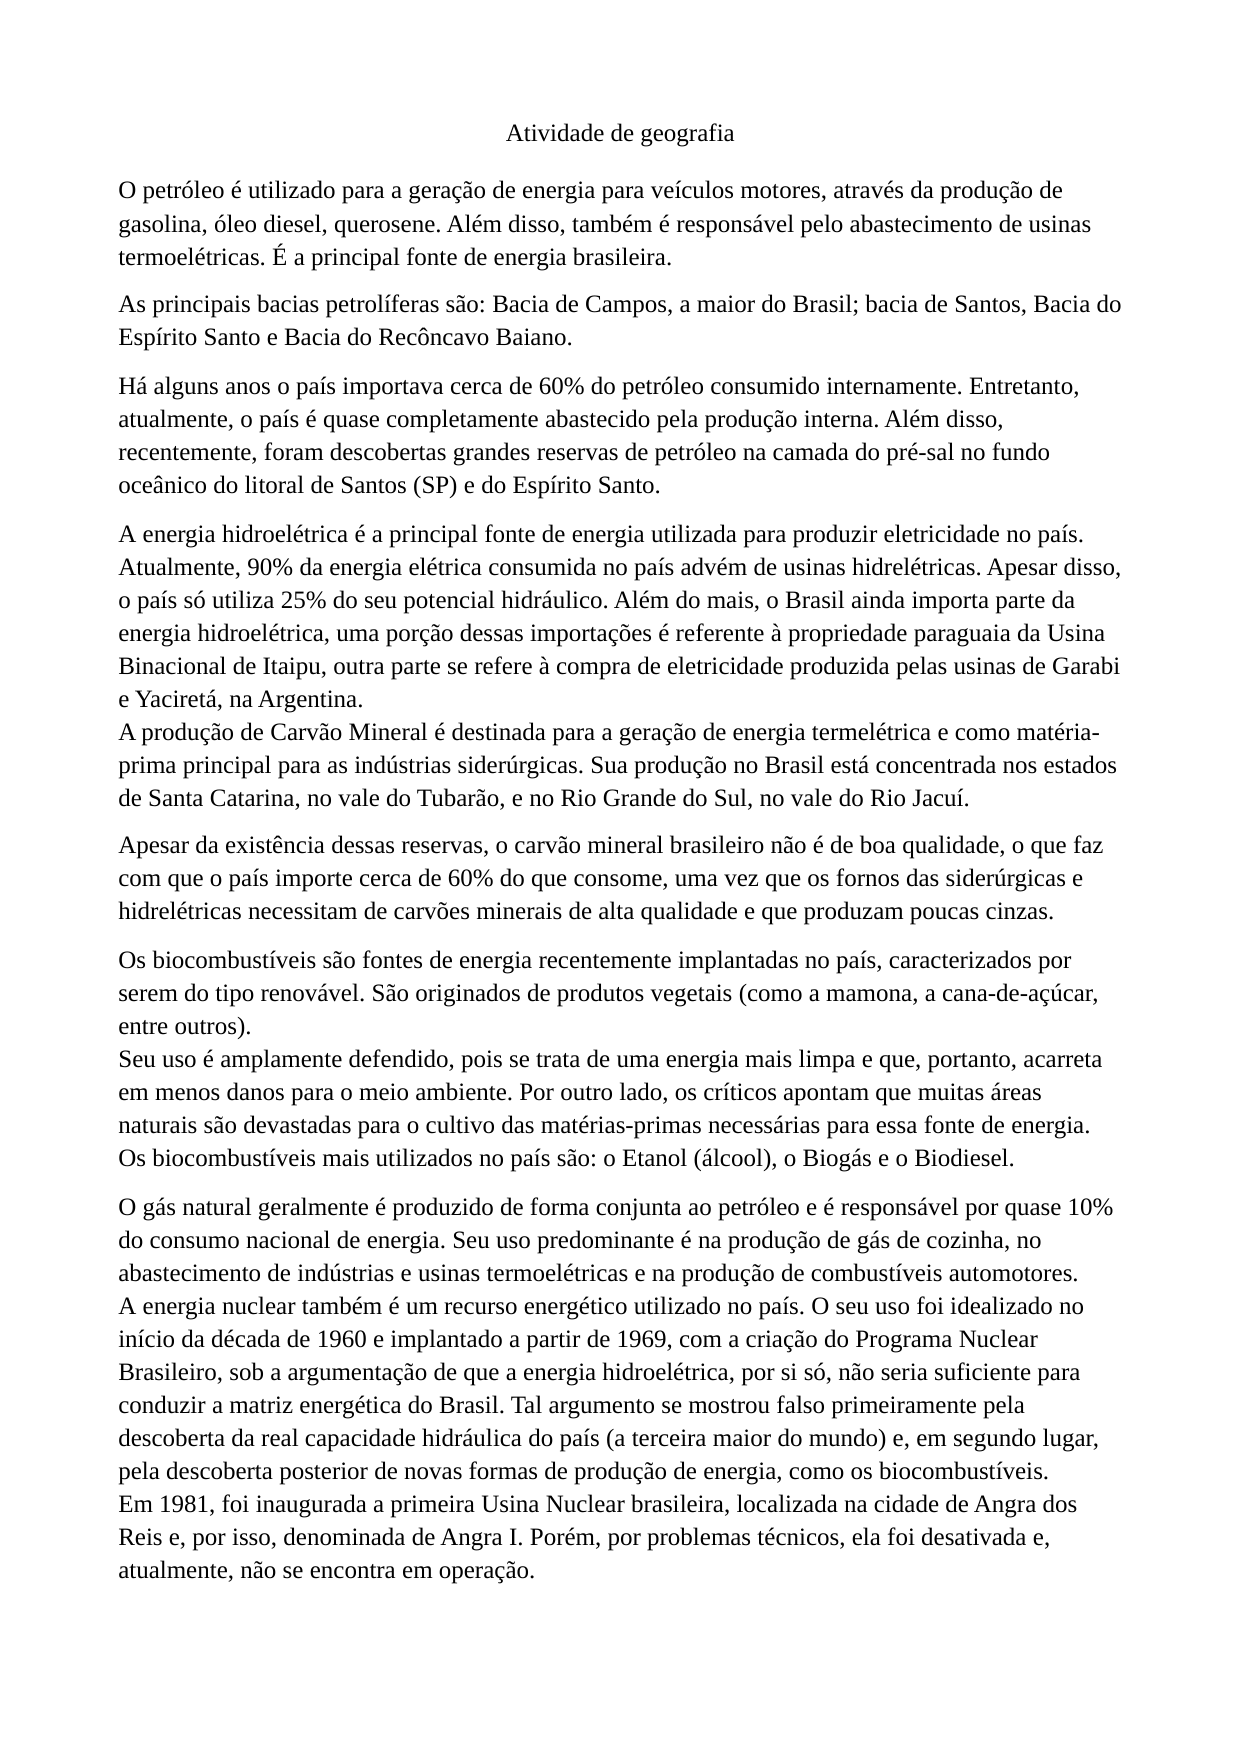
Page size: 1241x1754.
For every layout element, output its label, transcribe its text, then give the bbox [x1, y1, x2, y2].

text Em 1981, foi inaugurada a primeira Usina Nuclear brasileira, localizada na cidade de Angra dos Reis e, por isso, denominada de Angra I. Porém, por problemas técnicos, ela foi desativada e, atualmente, não se encontra em operação. [118, 1489, 1122, 1584]
text O petróleo é utilizado para a geração de energia para veículos motores, através da produção de gasolina, óleo diesel, querosene. Além disso, também é responsável pelo abastecimento de usinas termoelétricas. É a principal fonte de energia brasileira. [118, 176, 1122, 270]
text As principais bacias petrolíferas são: Bacia de Campos, a maior do Brasil; bacia de Santos, Bacia do Espírito Santo e Bacia do Recôncavo Baiano. [118, 289, 1122, 351]
text O gás natural geralmente é produzido de forma conjunta ao petróleo e é responsável por quase 10% do consumo nacional de energia. Seu uso predominante é na produção de gás de cozinha, no abastecimento de indústrias e usinas termoelétricas e na produção de combustíveis automotores. [118, 1192, 1122, 1287]
text Apesar da existência dessas reservas, o carvão mineral brasileiro não é de boa qualidade, o que faz com que o país importe cerca de 60% do que consome, uma vez que os fornos das siderúrgicas e hidrelétricas necessitam de carvões minerais de alta qualidade e que produzam poucas cinzas. [118, 830, 1122, 925]
text Atividade de geografia [118, 118, 1122, 147]
text Há alguns anos o país importava cerca de 60% do petróleo consumido internamente. Entretanto, atualmente, o país é quase completamente abastecido pela produção interna. Além disso, recentemente, foram descobertas grandes reservas de petróleo na camada do pré-sal no fundo oceânico do litoral de Santos (SP) e do Espírito Santo. [118, 371, 1122, 499]
text A energia hidroelétrica é a principal fonte de energia utilizada para produzir eletricidade no país. Atualmente, 90% da energia elétrica consumida no país advém de usinas hidrelétricas. Apesar disso, o país só utiliza 25% do seu potencial hidráulico. Além do mais, o Brasil ainda importa parte da energia hidroelétrica, uma porção dessas importações é referente à propriedade paraguaia da Usina Binacional de Itaipu, outra parte se refere à compra de eletricidade produzida pelas usinas de Garabi e Yaciretá, na Argentina. [118, 519, 1122, 712]
text A energia nuclear também é um recurso energético utilizado no país. O seu uso foi idealizado no início da década de 1960 e implantado a partir de 1969, com a criação do Programa Nuclear Brasileiro, sob a argumentação de que a energia hidroelétrica, por si só, não seria suficiente para conduzir a matriz energética do Brasil. Tal argumento se mostrou falso primeiramente pela descoberta da real capacidade hidráulica do país (a terceira maior do mundo) e, em segundo lugar, pela descoberta posterior de novas formas de produção de energia, como os biocombustíveis. [118, 1291, 1122, 1485]
text Seu uso é amplamente defendido, pois se trata de uma energia mais limpa e que, portanto, acarreta em menos danos para o meio ambiente. Por outro lado, os críticos apontam que muitas áreas naturais são devastadas para o cultivo das matérias-primas necessárias para essa fonte de energia. Os biocombustíveis mais utilizados no país são: o Etanol (álcool), o Biogás e o Biodiesel. [118, 1044, 1122, 1172]
text Os biocombustíveis são fontes de energia recentemente implantadas no país, caracterizados por serem do tipo renovável. São originados de produtos vegetais (como a mamona, a cana-de-açúcar, entre outros). [118, 945, 1122, 1040]
text A produção de Carvão Mineral é destinada para a geração de energia termelétrica e como matéria-prima principal para as indústrias siderúrgicas. Sua produção no Brasil está concentrada nos estados de Santa Catarina, no vale do Tubarão, e no Rio Grande do Sul, no vale do Rio Jacuí. [118, 717, 1122, 812]
